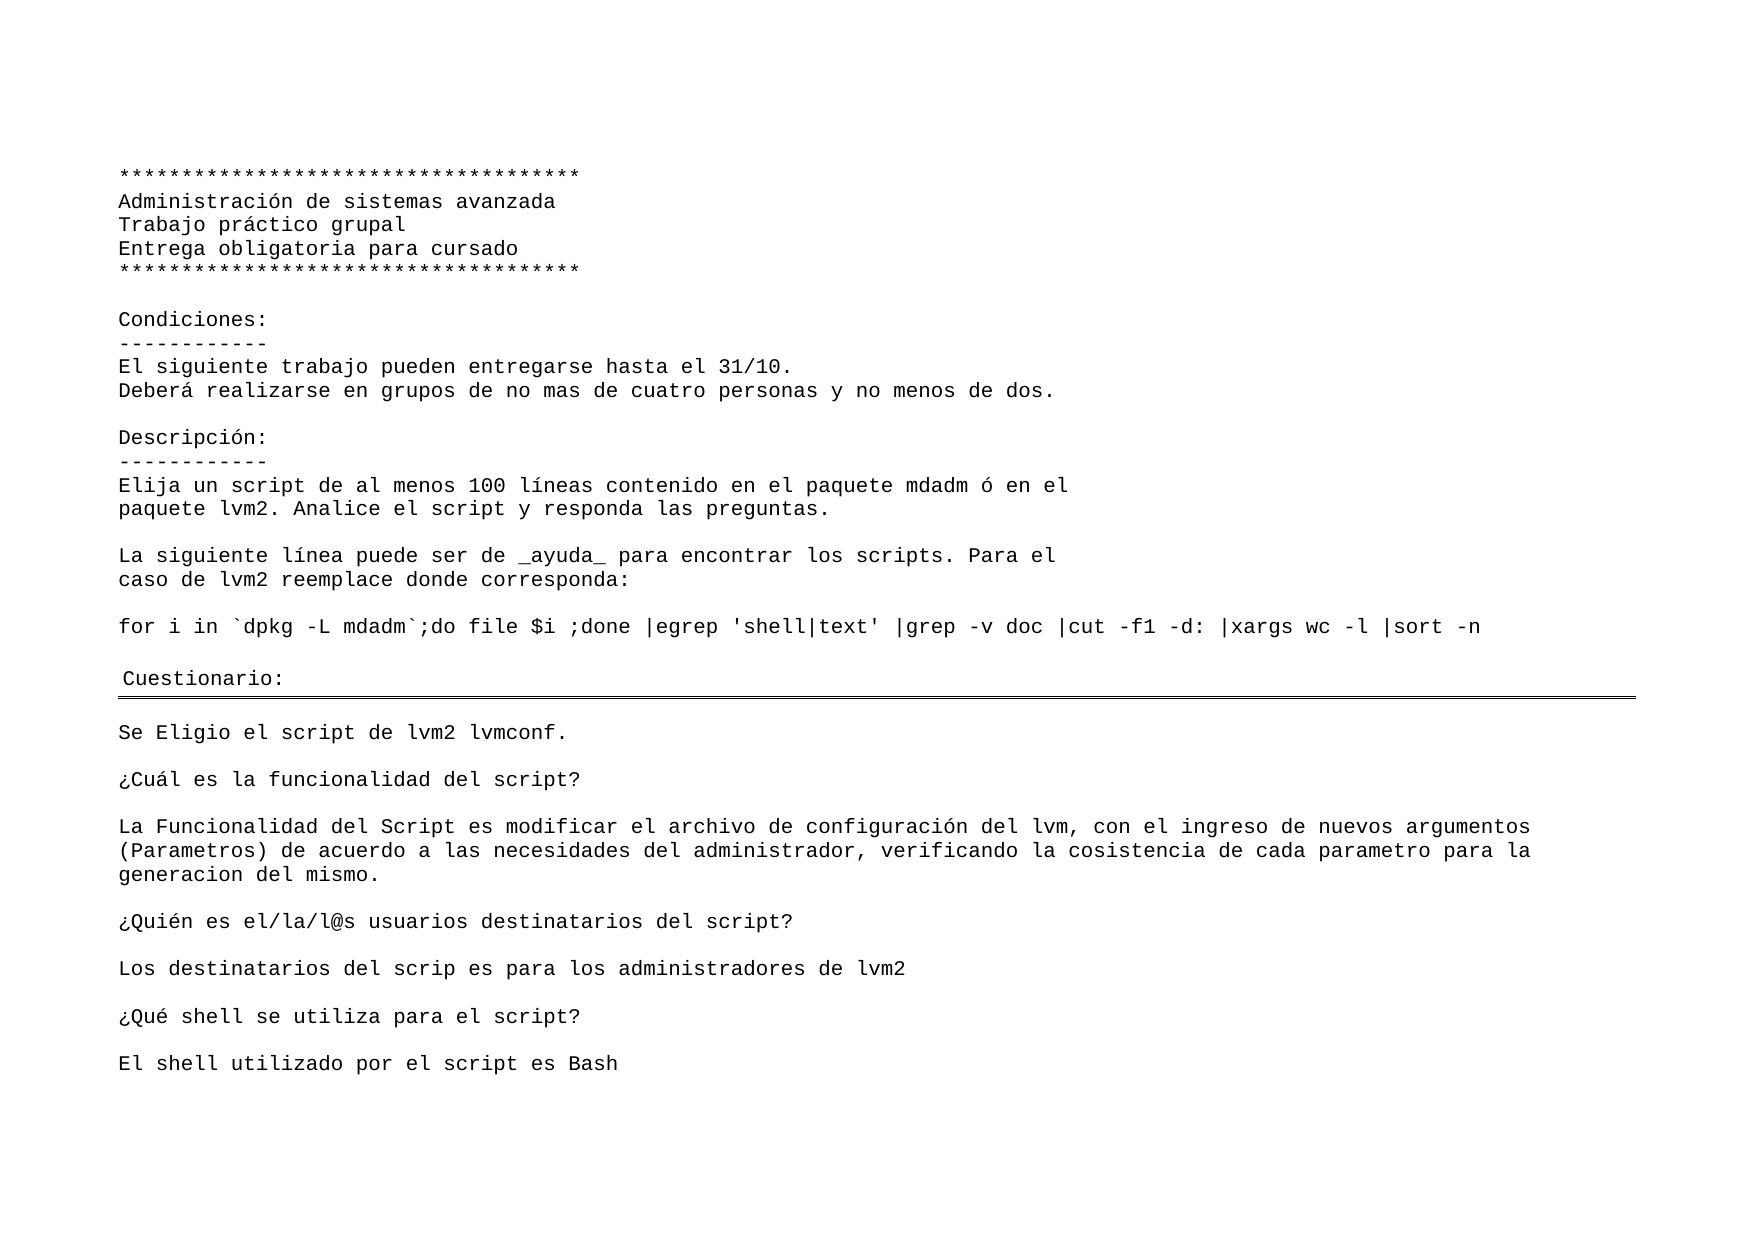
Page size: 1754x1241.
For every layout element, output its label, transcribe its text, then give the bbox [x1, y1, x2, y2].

text El shell utilizado por el script es Bash [118, 1053, 1636, 1077]
text for i in `dpkg -L mdadm`;do file $i ;done |egrep 'shell|text' |grep -v doc |cut -f1 -d: |xargs wc -l |sort -n [118, 616, 1636, 640]
text Descripción: [118, 427, 1636, 451]
text Cuestionario: [118, 664, 1636, 696]
text ¿Quién es el/la/l@s usuarios destinatarios del script? [118, 911, 1636, 935]
text Entrega obligatoria para cursado [118, 238, 1636, 262]
text El siguiente trabajo pueden entregarse hasta el 31/10. [118, 356, 1636, 380]
text Los destinatarios del scrip es para los administradores de lvm2 [118, 958, 1636, 982]
text caso de lvm2 reemplace donde corresponda: [118, 569, 1636, 593]
text ************************************* [118, 167, 1636, 191]
text ¿Qué shell se utiliza para el script? [118, 1006, 1636, 1029]
text Elija un script de al menos 100 líneas contenido en el paquete mdadm ó en el [118, 474, 1636, 498]
text Deberá realizarse en grupos de no mas de cuatro personas y no menos de dos. [118, 380, 1636, 404]
text Administración de sistemas avanzada [118, 191, 1636, 214]
text ------------ [118, 333, 1636, 356]
text Se Eligio el script de lvm2 lvmconf. [118, 722, 1636, 746]
text La Funcionalidad del Script es modificar el archivo de configuración del lvm, con el ingreso de nuevos argumentos (Parametros) de acuerdo a las necesidades del administrador, verificando la cosistencia de cada parametro para la generacion del mismo. [118, 817, 1636, 887]
text paquete lvm2. Analice el script y responda las preguntas. [118, 498, 1636, 522]
text Condiciones: [118, 309, 1636, 333]
text La siguiente línea puede ser de _ayuda_ para encontrar los scripts. Para el [118, 546, 1636, 569]
text ------------ [118, 451, 1636, 474]
text Trabajo práctico grupal [118, 214, 1636, 238]
text ¿Cuál es la funcionalidad del script? [118, 769, 1636, 793]
text ************************************* [118, 262, 1636, 285]
